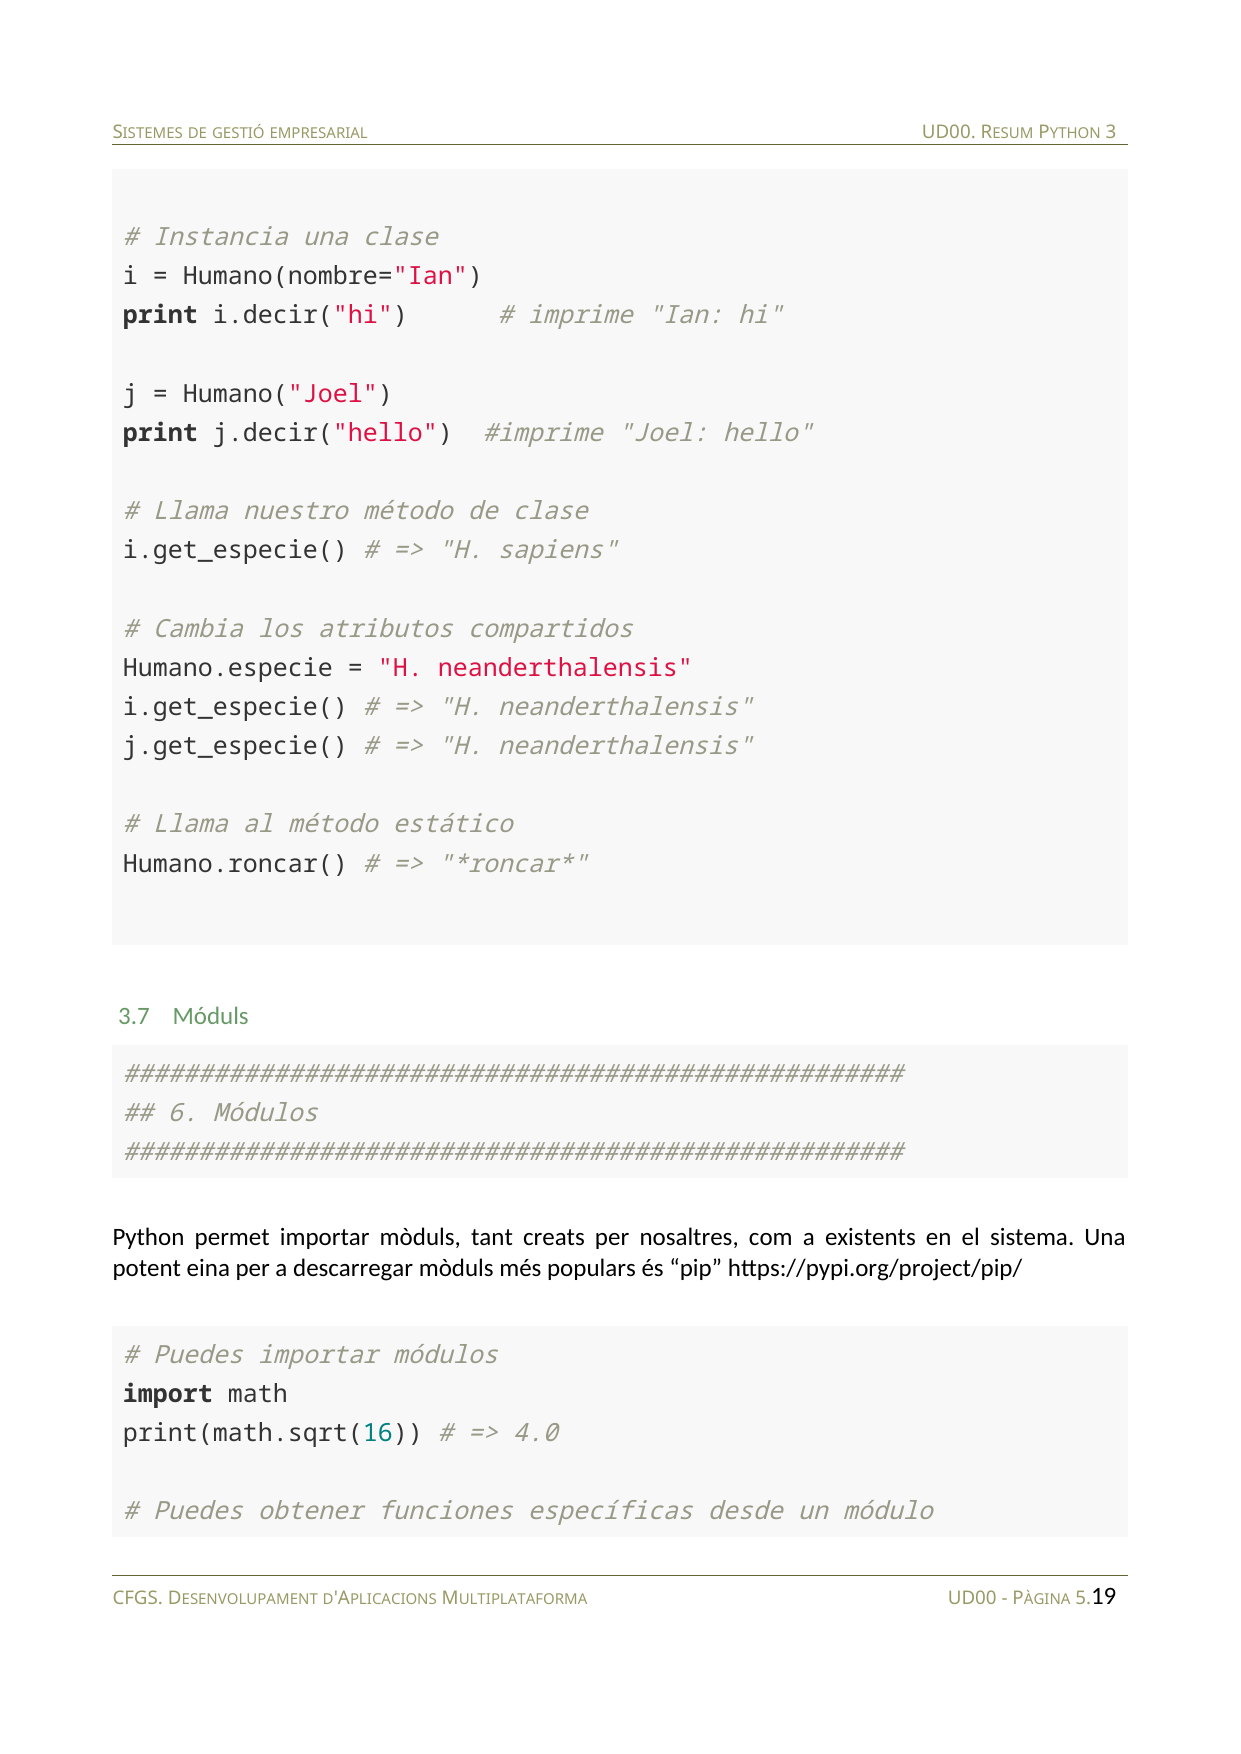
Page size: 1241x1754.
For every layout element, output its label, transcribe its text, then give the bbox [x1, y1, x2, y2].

table_cell [112, 890, 1128, 945]
table_header #################################################### ## 6. Módulos #################################################### [112, 1045, 1128, 1178]
text Python permet importar mòduls, tant creats per nosaltres, com a existents en el sistema. Una potent eina per a descarregar mòduls més populars és “pip” https://pypi.org/project/pip/ [112, 1221, 1128, 1282]
table_header # Puedes importar módulos import math print(math.sqrt(16)) # => 4.0 # Puedes obtener funciones específicas desde un módulo [112, 1326, 1128, 1537]
table_header # Instancia una clase i = Humano(nombre="Ian") print i.decir("hi") # imprime "Ian: hi" j = Humano("Joel") print j.decir("hello") #imprime "Joel: hello" # Llama nuestro método de clase i.get_especie() # => "H. sapiens" # Cambia los atributos compartidos Humano.especie = "H. neanderthalensis" i.get_especie() # => "H. neanderthalensis" j.get_especie() # => "H. neanderthalensis" # Llama al método estático Humano.roncar() # => "*roncar*" [112, 169, 1128, 890]
subtitle Móduls [112, 1000, 1128, 1031]
